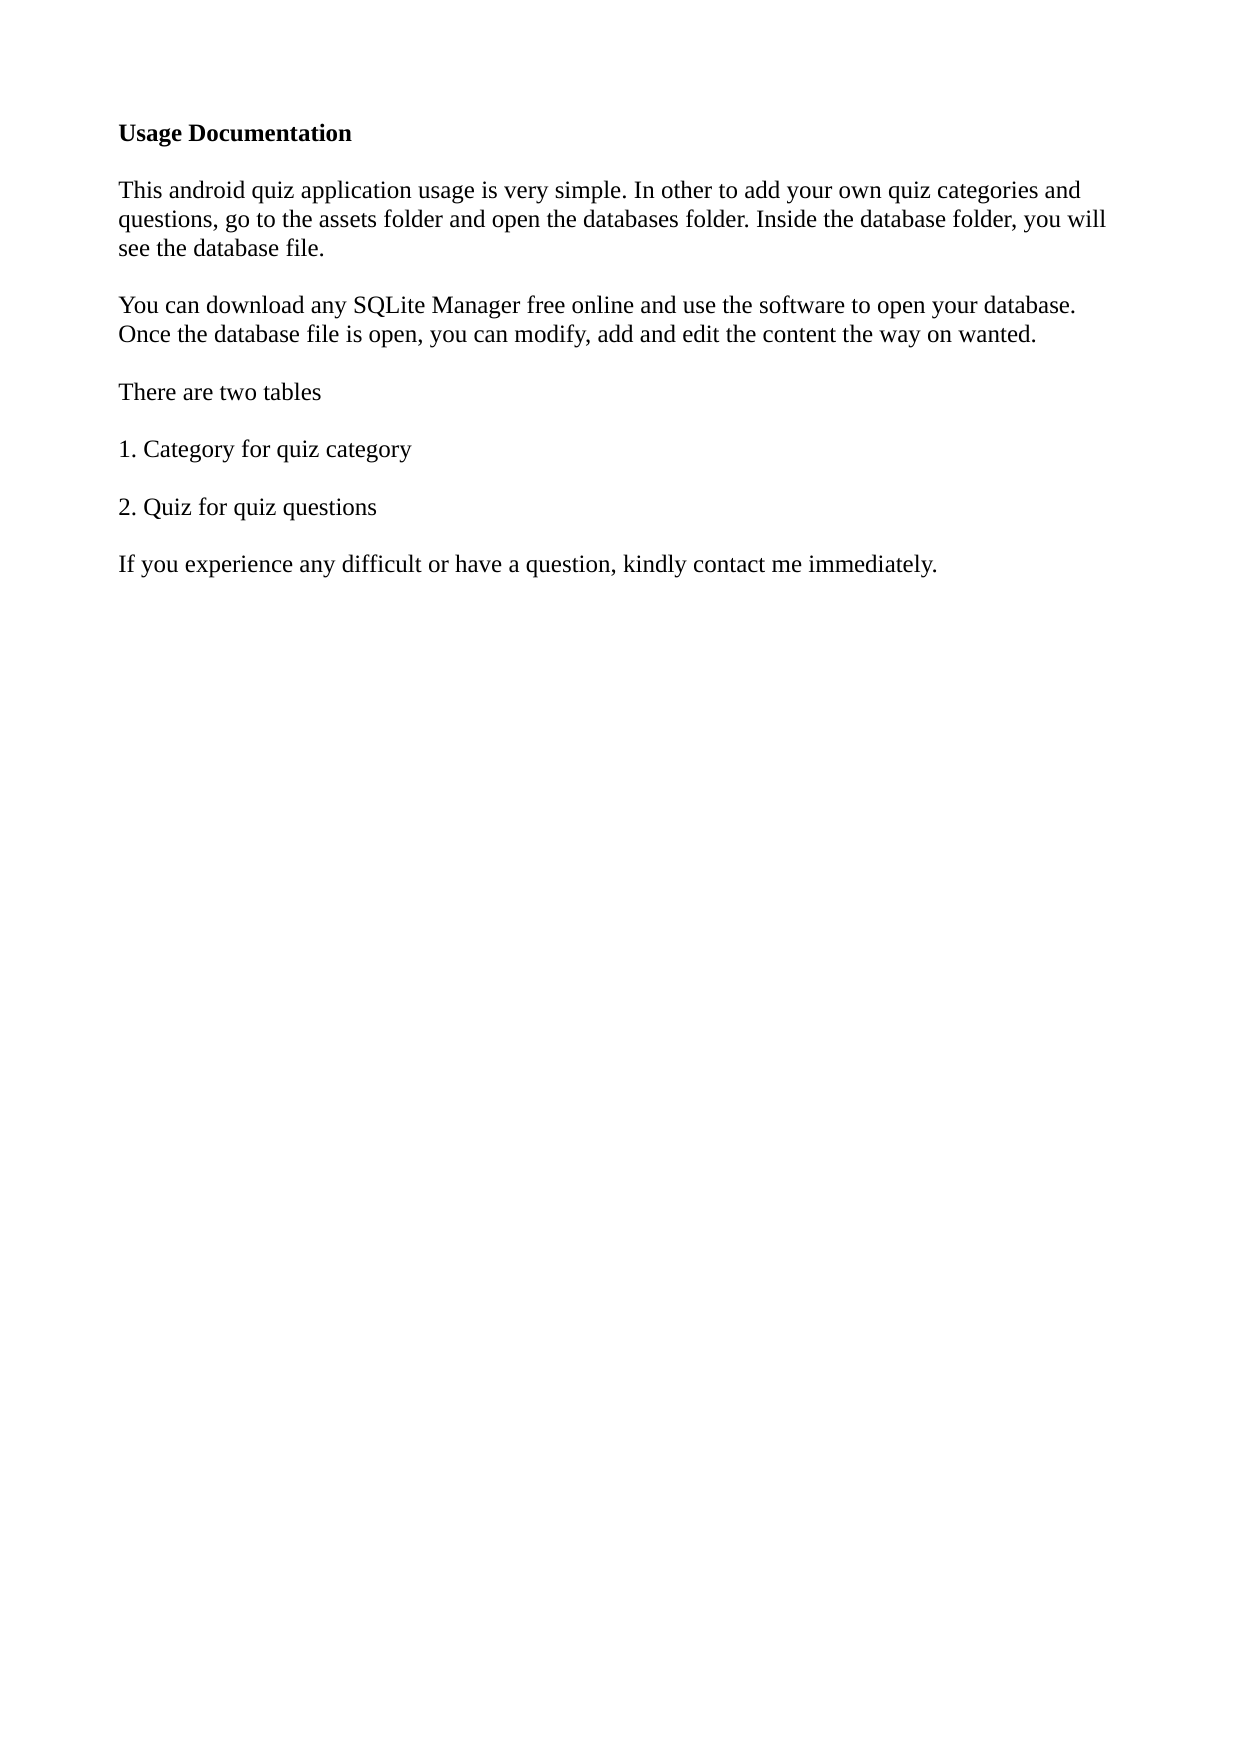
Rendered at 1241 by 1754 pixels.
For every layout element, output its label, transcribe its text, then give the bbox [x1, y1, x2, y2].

text If you experience any difficult or have a question, kindly contact me immediately. [118, 549, 1122, 578]
text 1. Category for quiz category [118, 434, 1122, 463]
text There are two tables [118, 377, 1122, 406]
text This android quiz application usage is very simple. In other to add your own quiz categories and questions, go to the assets folder and open the databases folder. Inside the database folder, you will see the database file. [118, 176, 1122, 262]
text You can download any SQLite Manager free online and use the software to open your database. Once the database file is open, you can modify, add and edit the content the way on wanted. [118, 291, 1122, 348]
text 2. Quiz for quiz questions [118, 492, 1122, 521]
text Usage Documentation [118, 118, 1122, 147]
